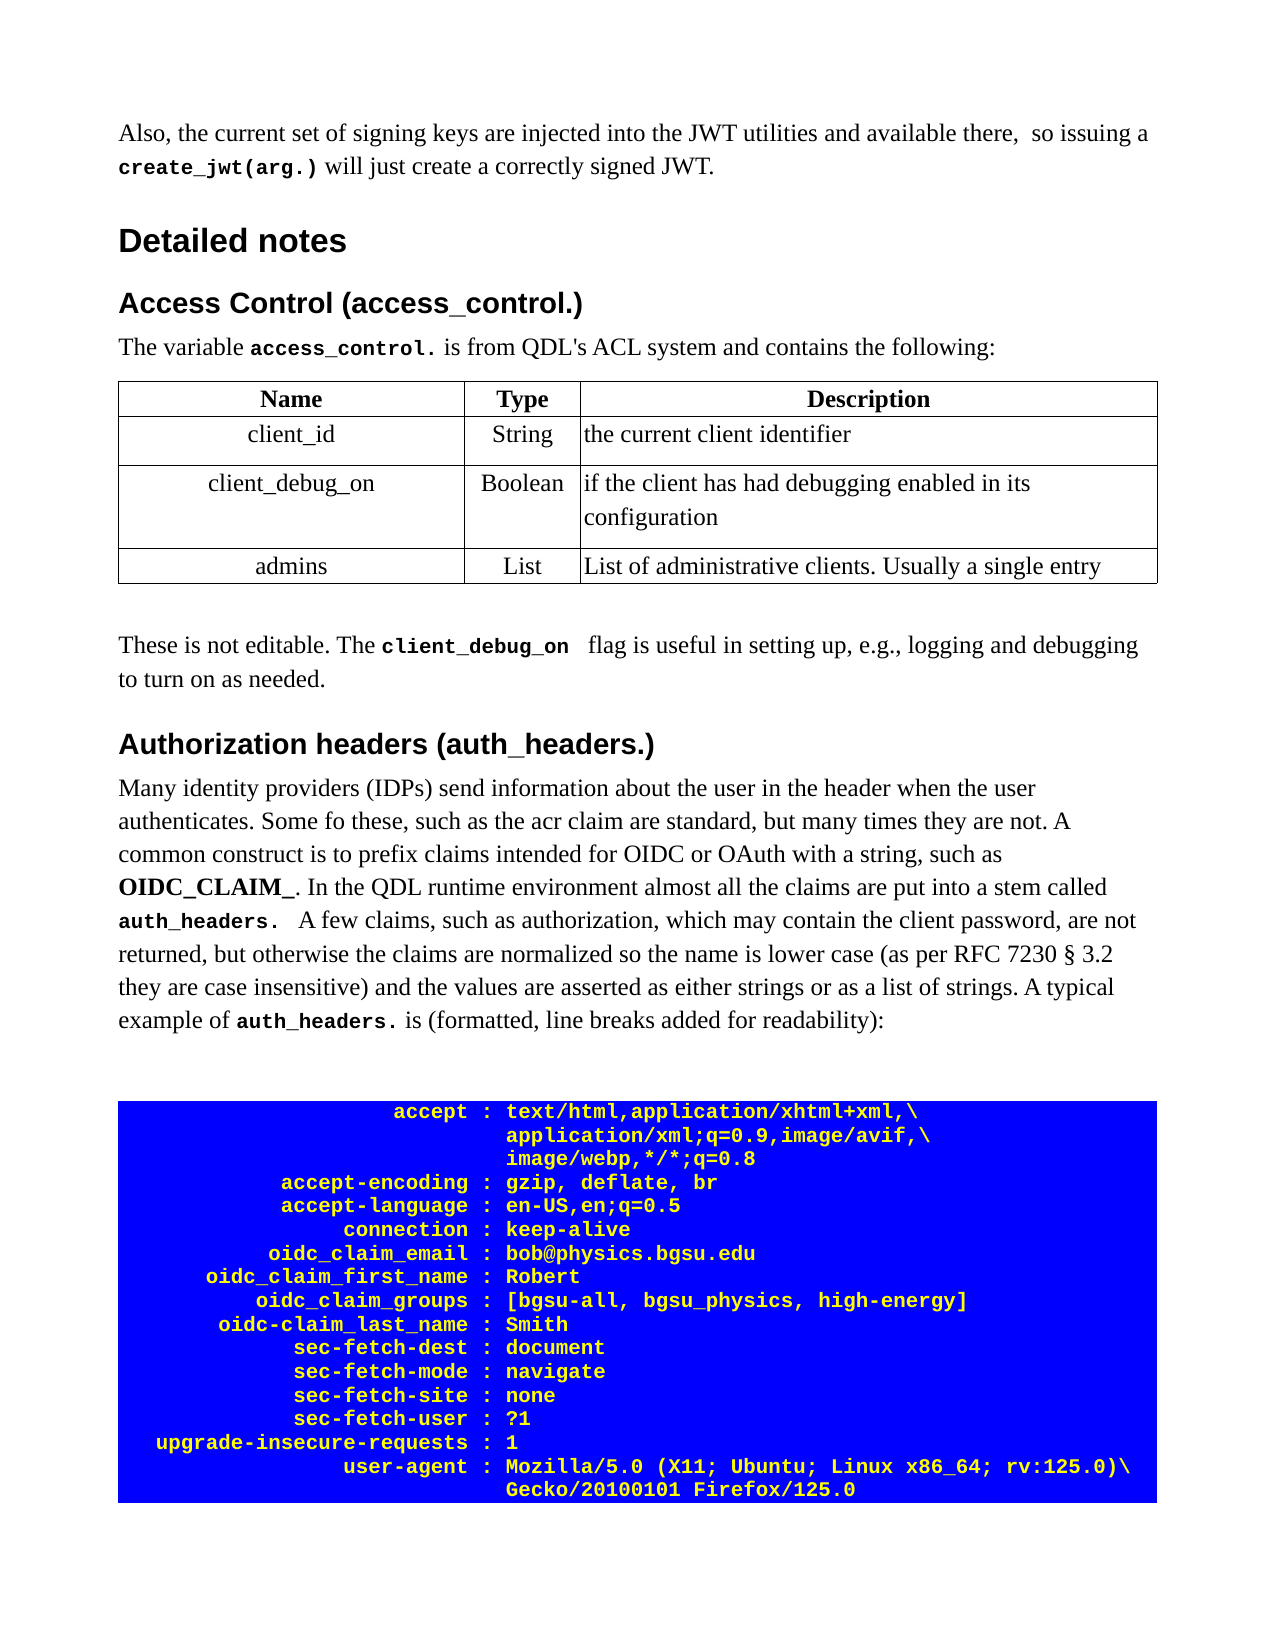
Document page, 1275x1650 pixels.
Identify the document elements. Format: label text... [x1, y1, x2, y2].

table_cell List of administrative clients. Usually a single entry [581, 549, 1157, 583]
table_cell Boolean [465, 466, 580, 548]
table_header Type [465, 382, 580, 416]
table_header Description [581, 382, 1157, 416]
text oidc_claim_email : bob@physics.bgsu.edu [118, 1243, 1157, 1266]
subtitle Detailed notes [118, 221, 1157, 259]
text Also, the current set of signing keys are injected into the JWT utilities and available there, so issuing a create_jwt(arg.) will just create a correctly signed JWT. [118, 118, 1157, 181]
text accept-language : en-US,en;q=0.5 [118, 1196, 1157, 1219]
text The variable access_control. is from QDL's ACL system and contains the following: [118, 332, 1157, 362]
subtitle Access Control (access_control.) [118, 286, 1157, 320]
text These is not editable. The client_debug_on flag is useful in setting up, e.g., logging and debugging to turn on as needed. [118, 631, 1157, 693]
text accept-encoding : gzip, deflate, br [118, 1172, 1157, 1196]
table_cell List [465, 549, 580, 583]
text upgrade-insecure-requests : 1 [118, 1432, 1157, 1456]
text sec-fetch-dest : document [118, 1337, 1157, 1361]
table_cell if the client has had debugging enabled in its configuration [581, 466, 1157, 548]
text accept : text/html,application/xhtml+xml,\ application/xml;q=0.9,image/avif,\ image/webp,*/*;q=0.8 [118, 1101, 1157, 1172]
text user-agent : Mozilla/5.0 (X11; Ubuntu; Linux x86_64; rv:125.0)\ Gecko/20100101 Firefox/125.0 [118, 1456, 1157, 1503]
text connection : keep-alive [118, 1219, 1157, 1243]
text sec-fetch-mode : navigate [118, 1361, 1157, 1385]
table_cell client_debug_on [119, 466, 464, 548]
table_header Name [119, 382, 464, 416]
subtitle Authorization headers (auth_headers.) [118, 727, 1157, 760]
text sec-fetch-site : none [118, 1385, 1157, 1408]
text oidc_claim_first_name : Robert [118, 1266, 1157, 1290]
table_cell String [465, 417, 580, 465]
table_cell client_id [119, 417, 464, 465]
text Many identity providers (IDPs) send information about the user in the header when the user authenticates. Some fo these, such as the acr claim are standard, but many times they are not. A common construct is to prefix claims intended for OIDC or OAuth with a string, such as OIDC_CLAIM_. In the QDL runtime environment almost all the claims are put into a stem called auth_headers. A few claims, such as authorization, which may contain the client password, are not returned, but otherwise the claims are normalized so the name is lower case (as per RFC 7230 § 3.2 they are case insensitive) and the values are asserted as either strings or as a list of strings. A typical example of auth_headers. is (formatted, line breaks added for readability): [118, 773, 1157, 1034]
table_cell the current client identifier [581, 417, 1157, 465]
text oidc_claim_groups : [bgsu-all, bgsu_physics, high-energy] [118, 1290, 1157, 1314]
text oidc-claim_last_name : Smith [118, 1314, 1157, 1337]
text sec-fetch-user : ?1 [118, 1408, 1157, 1432]
table_cell admins [119, 549, 464, 583]
